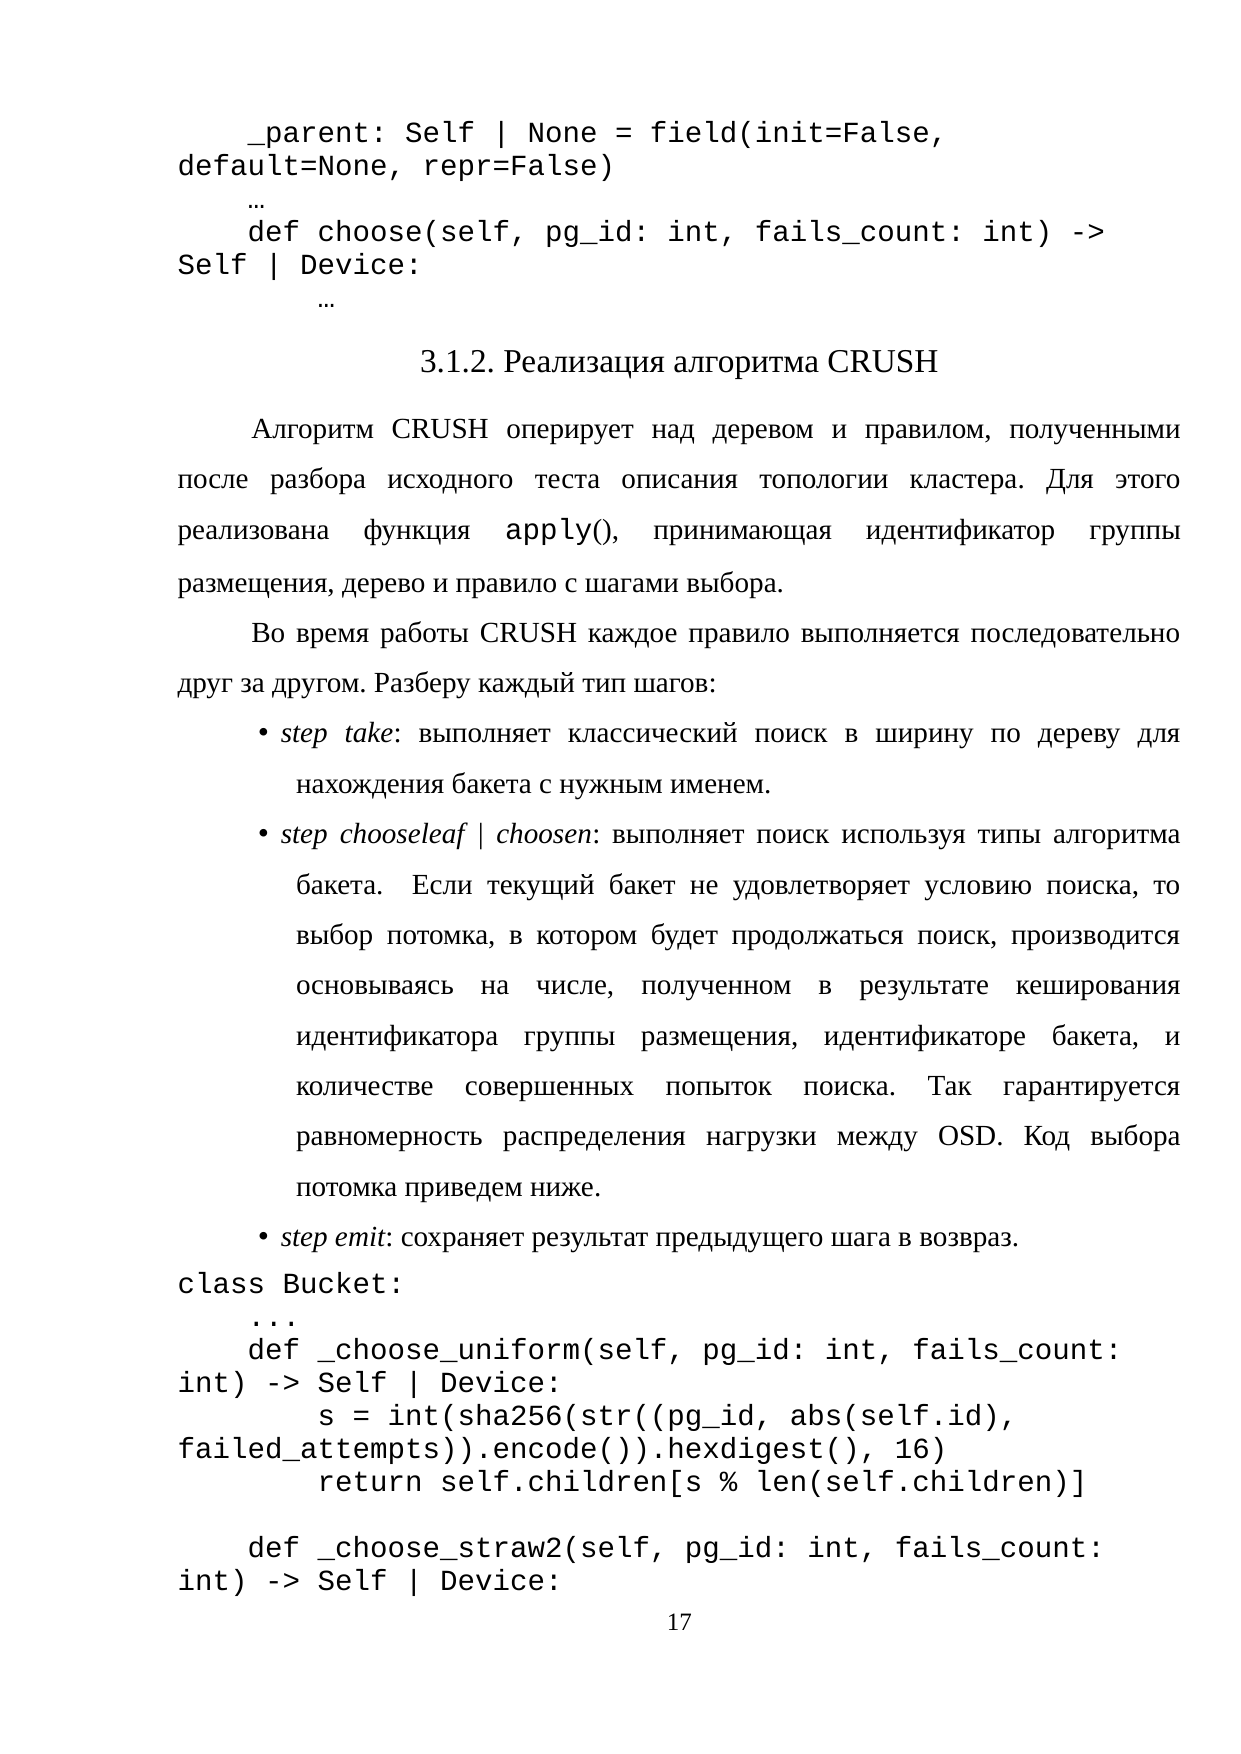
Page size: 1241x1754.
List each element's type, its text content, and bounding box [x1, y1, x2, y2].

text … [177, 283, 1181, 316]
text return self.children[s % len(self.children)] [177, 1467, 1181, 1501]
list step chooseleaf | choosen: выполняет поиск используя типы алгоритма бакета. Если текущий бакет не удовлетворяет условию поиска, то выбор потомка, в котором будет продолжаться поиск, производится основываясь на числе, полученном в результате кеширования идентификатора группы размещения, идентификаторе бакета, и количестве совершенных попыток поиска. Так гарантируется равномерность распределения нагрузки между OSD. Код выбора потомка приведем ниже. [258, 816, 1181, 1202]
text def choose(self, pg_id: int, fails_count: int) -> Self | Device: [177, 217, 1181, 283]
text … [177, 184, 1181, 217]
text Во время работы CRUSH каждое правило выполняется последовательно друг за другом. Разберу каждый тип шагов: [177, 615, 1181, 699]
text Алгоритм CRUSH оперирует над деревом и правилом, полученными после разбора исходного теста описания топологии кластера. Для этого реализована функция apply(), принимающая идентификатор группы размещения, дерево и правило с шагами выбора. [177, 411, 1181, 598]
list step emit: сохраняет результат предыдущего шага в возвраз. [258, 1219, 1181, 1253]
text class Bucket: [177, 1269, 1181, 1302]
text def _choose_straw2(self, pg_id: int, fails_count: int) -> Self | Device: [177, 1533, 1181, 1599]
list step take: выполняет классический поиск в ширину по дереву для нахождения бакета с нужным именем. [258, 716, 1181, 799]
subtitle Реализация алгоритма CRUSH [177, 341, 1181, 379]
text s = int(sha256(str((pg_id, abs(self.id), failed_attempts)).encode()).hexdigest(), 16) [177, 1401, 1181, 1467]
text def _choose_uniform(self, pg_id: int, fails_count: int) -> Self | Device: [177, 1335, 1181, 1401]
text ... [177, 1302, 1181, 1335]
text _parent: Self | None = field(init=False, default=None, repr=False) [177, 118, 1181, 184]
